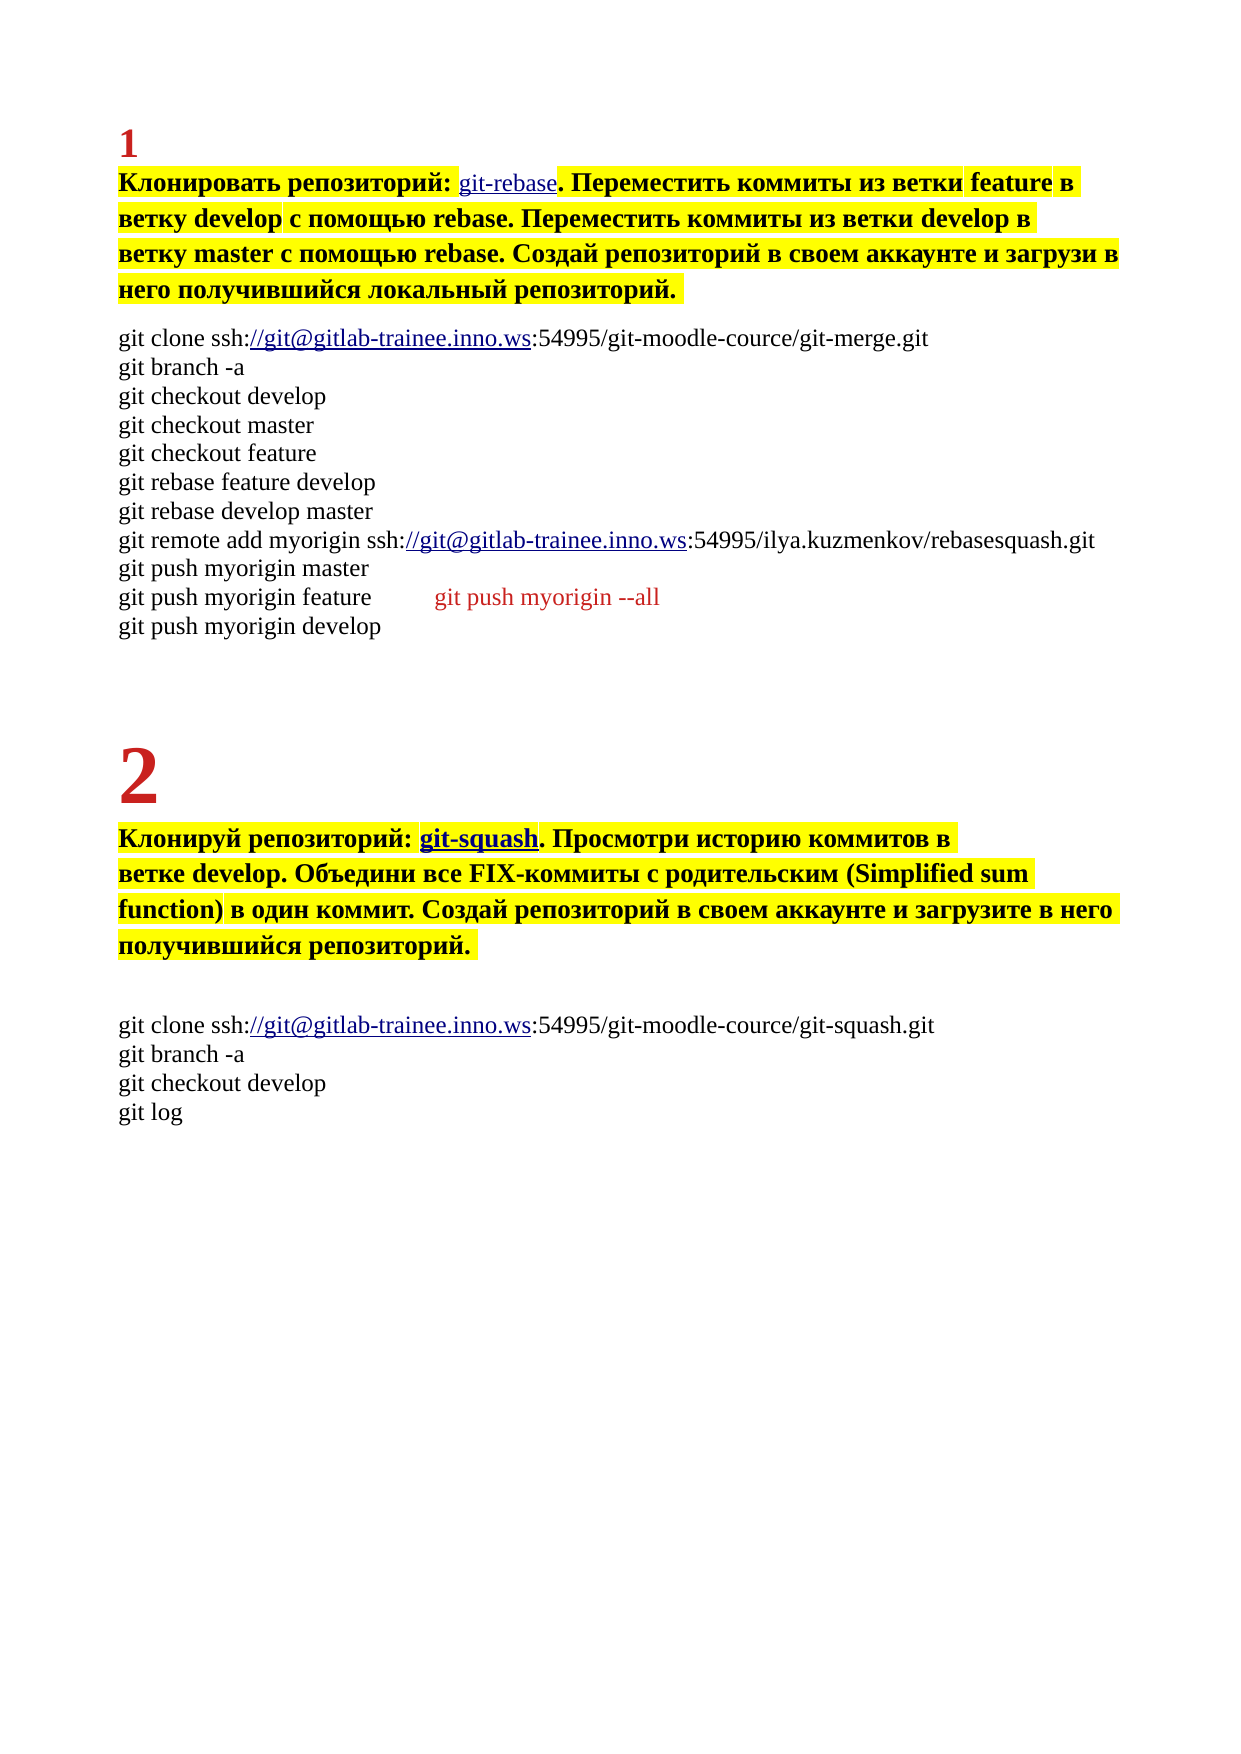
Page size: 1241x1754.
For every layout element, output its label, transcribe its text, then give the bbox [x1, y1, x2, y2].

text git log [118, 1097, 1122, 1126]
text 1 [118, 118, 1122, 166]
text Клонировать репозиторий: git-rebase. Переместить коммиты из ветки feature в ветку develop с помощью rebase. Переместить коммиты из ветки develop в ветку master с помощью rebase. Создай репозиторий в своем аккаунте и загрузи в него получившийся локальный репозиторий. [118, 166, 1122, 304]
text git clone ssh://git@gitlab-trainee.inno.ws:54995/git-moodle-cource/git-squash.git [118, 1011, 1122, 1039]
text Клонируй репозиторий: git-squash. Просмотри историю коммитов в ветке develop. Объедини все FIX-коммиты c родительским (Simplified sum function) в один коммит. Создай репозиторий в своем аккаунте и загрузите в него получившийся репозиторий. [118, 822, 1122, 960]
text git checkout master [118, 410, 1122, 438]
text git push myorigin master [118, 553, 1122, 582]
text git checkout develop [118, 381, 1122, 410]
text git rebase develop master [118, 496, 1122, 525]
text git push myorigin develop [118, 611, 1122, 640]
text git branch -a [118, 1039, 1122, 1068]
text git clone ssh://git@gitlab-trainee.inno.ws:54995/git-moodle-cource/git-merge.git [118, 323, 1122, 352]
text git remote add myorigin ssh://git@gitlab-trainee.inno.ws:54995/ilya.kuzmenkov/rebasesquash.git [118, 525, 1122, 553]
text 2 [118, 726, 1122, 822]
text git push myorigin feature git push myorigin --all [118, 582, 1122, 611]
text git checkout feature [118, 438, 1122, 467]
text git checkout develop [118, 1068, 1122, 1097]
text git rebase feature develop [118, 467, 1122, 496]
text git branch -a [118, 352, 1122, 381]
